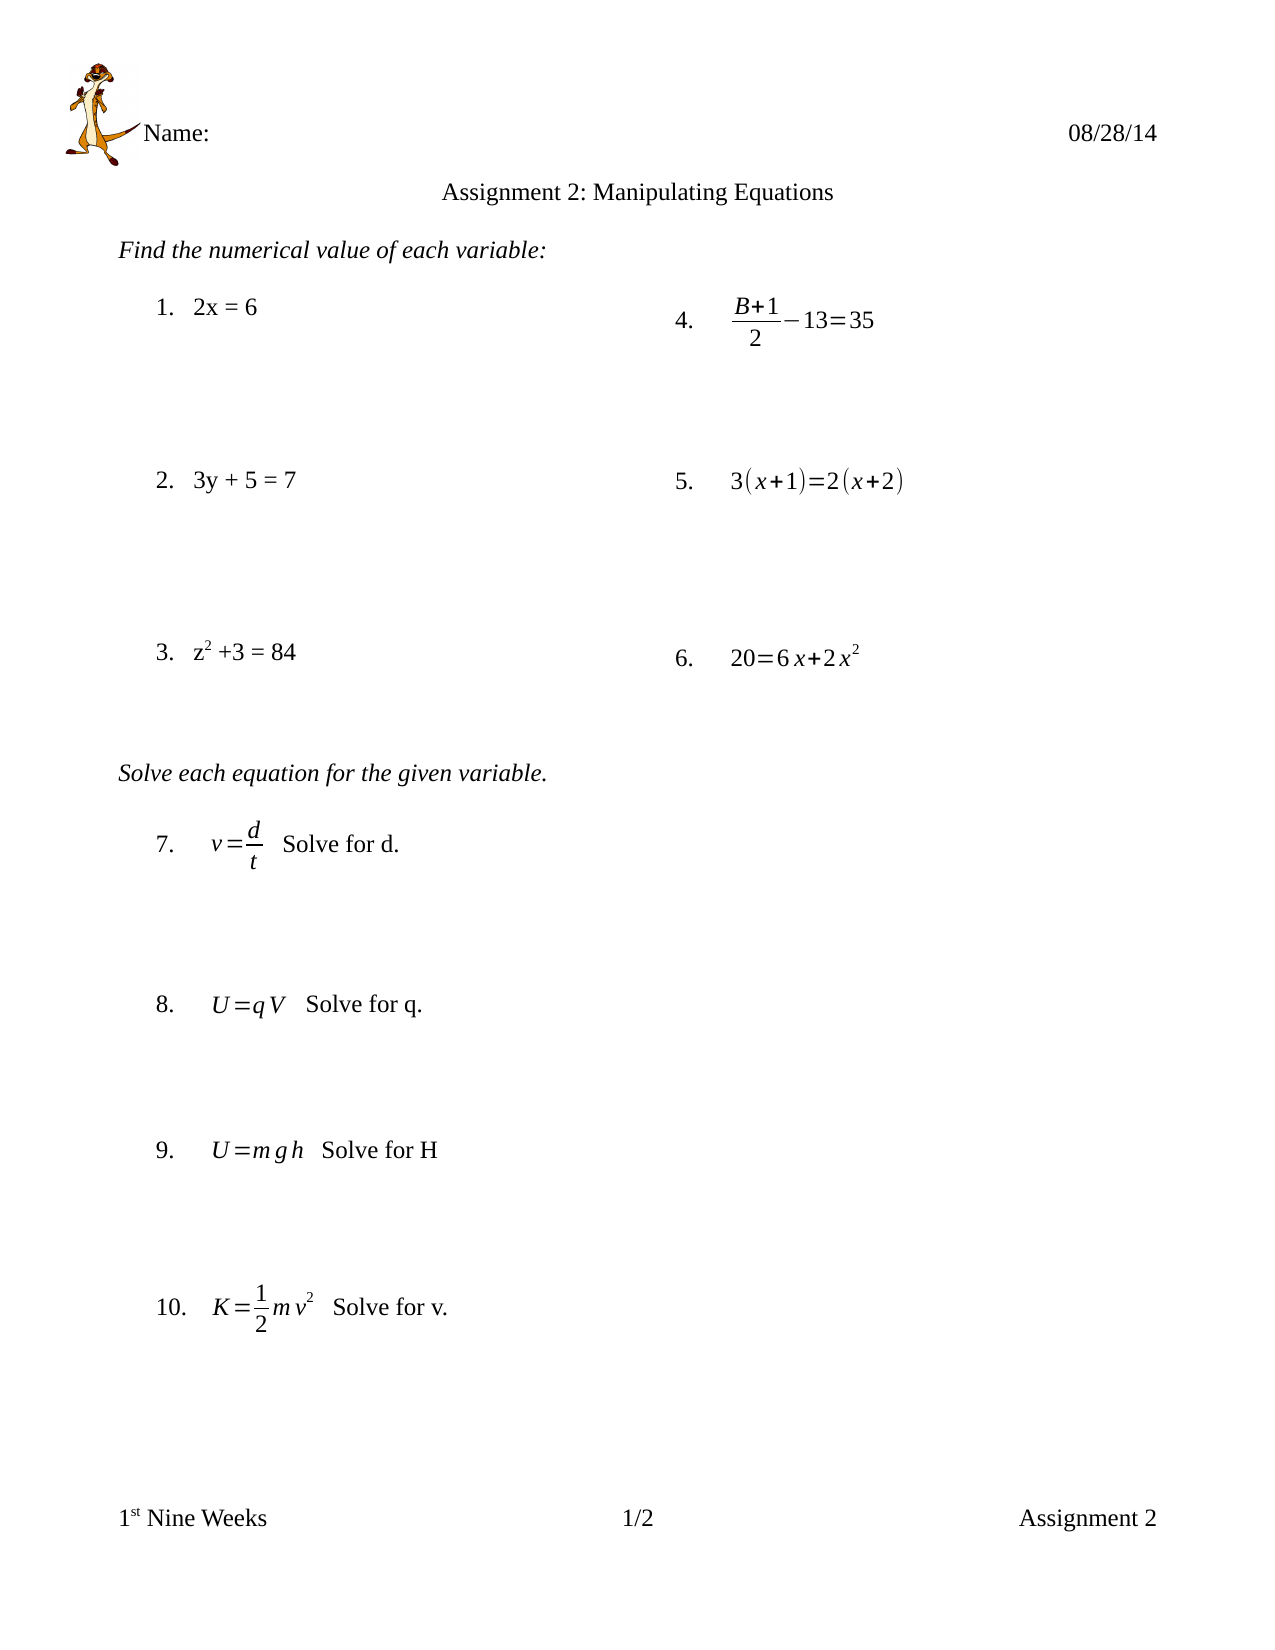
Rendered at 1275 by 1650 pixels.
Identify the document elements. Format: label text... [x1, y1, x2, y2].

list Solve for q. [156, 989, 1157, 1020]
picture [65, 63, 141, 166]
list 3y + 5 = 7 [156, 465, 637, 493]
list Solve for H [156, 1135, 1157, 1164]
list Solve for v. [156, 1279, 1157, 1338]
list Solve for d. [156, 816, 1157, 874]
list 2x = 6 [156, 292, 637, 321]
text Find the numerical value of each variable: [118, 235, 1157, 263]
list z2 +3 = 84 [156, 637, 637, 666]
text Solve each equation for the given variable. [118, 758, 1157, 787]
text Assignment 2: Manipulating Equations [118, 177, 1157, 206]
